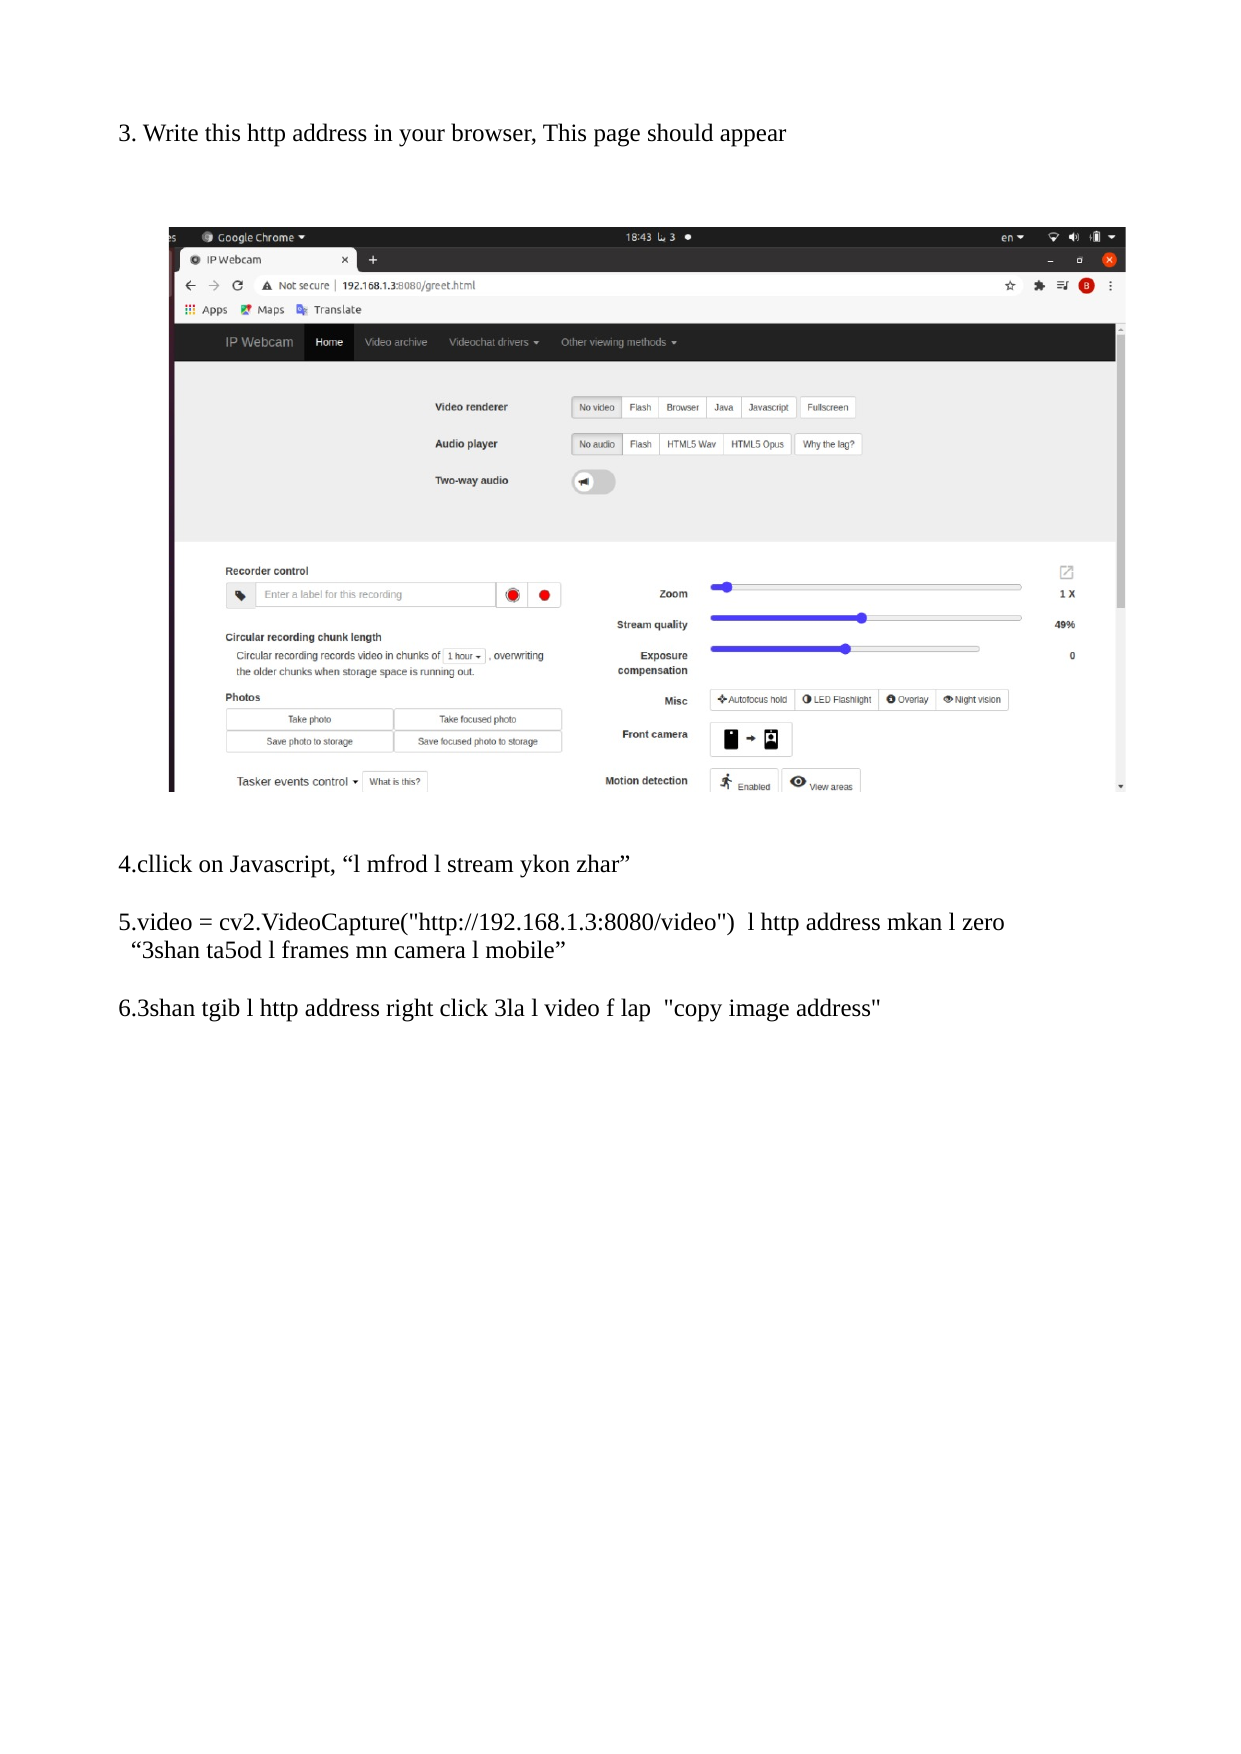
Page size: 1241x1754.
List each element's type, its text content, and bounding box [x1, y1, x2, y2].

text “3shan ta5od l frames mn camera l mobile” [118, 936, 1122, 964]
picture [168, 227, 1126, 792]
text 3. Write this http address in your browser, This page should appear [118, 118, 1122, 147]
text 4.cllick on Javascript, “l mfrod l stream ykon zhar” [118, 849, 1122, 878]
text 6.3shan tgib l http address right click 3la l video f lap "copy image address" [118, 993, 1122, 1022]
text 5.video = cv2.VideoCapture("http://192.168.1.3:8080/video") l http address mkan l zero [118, 907, 1122, 936]
